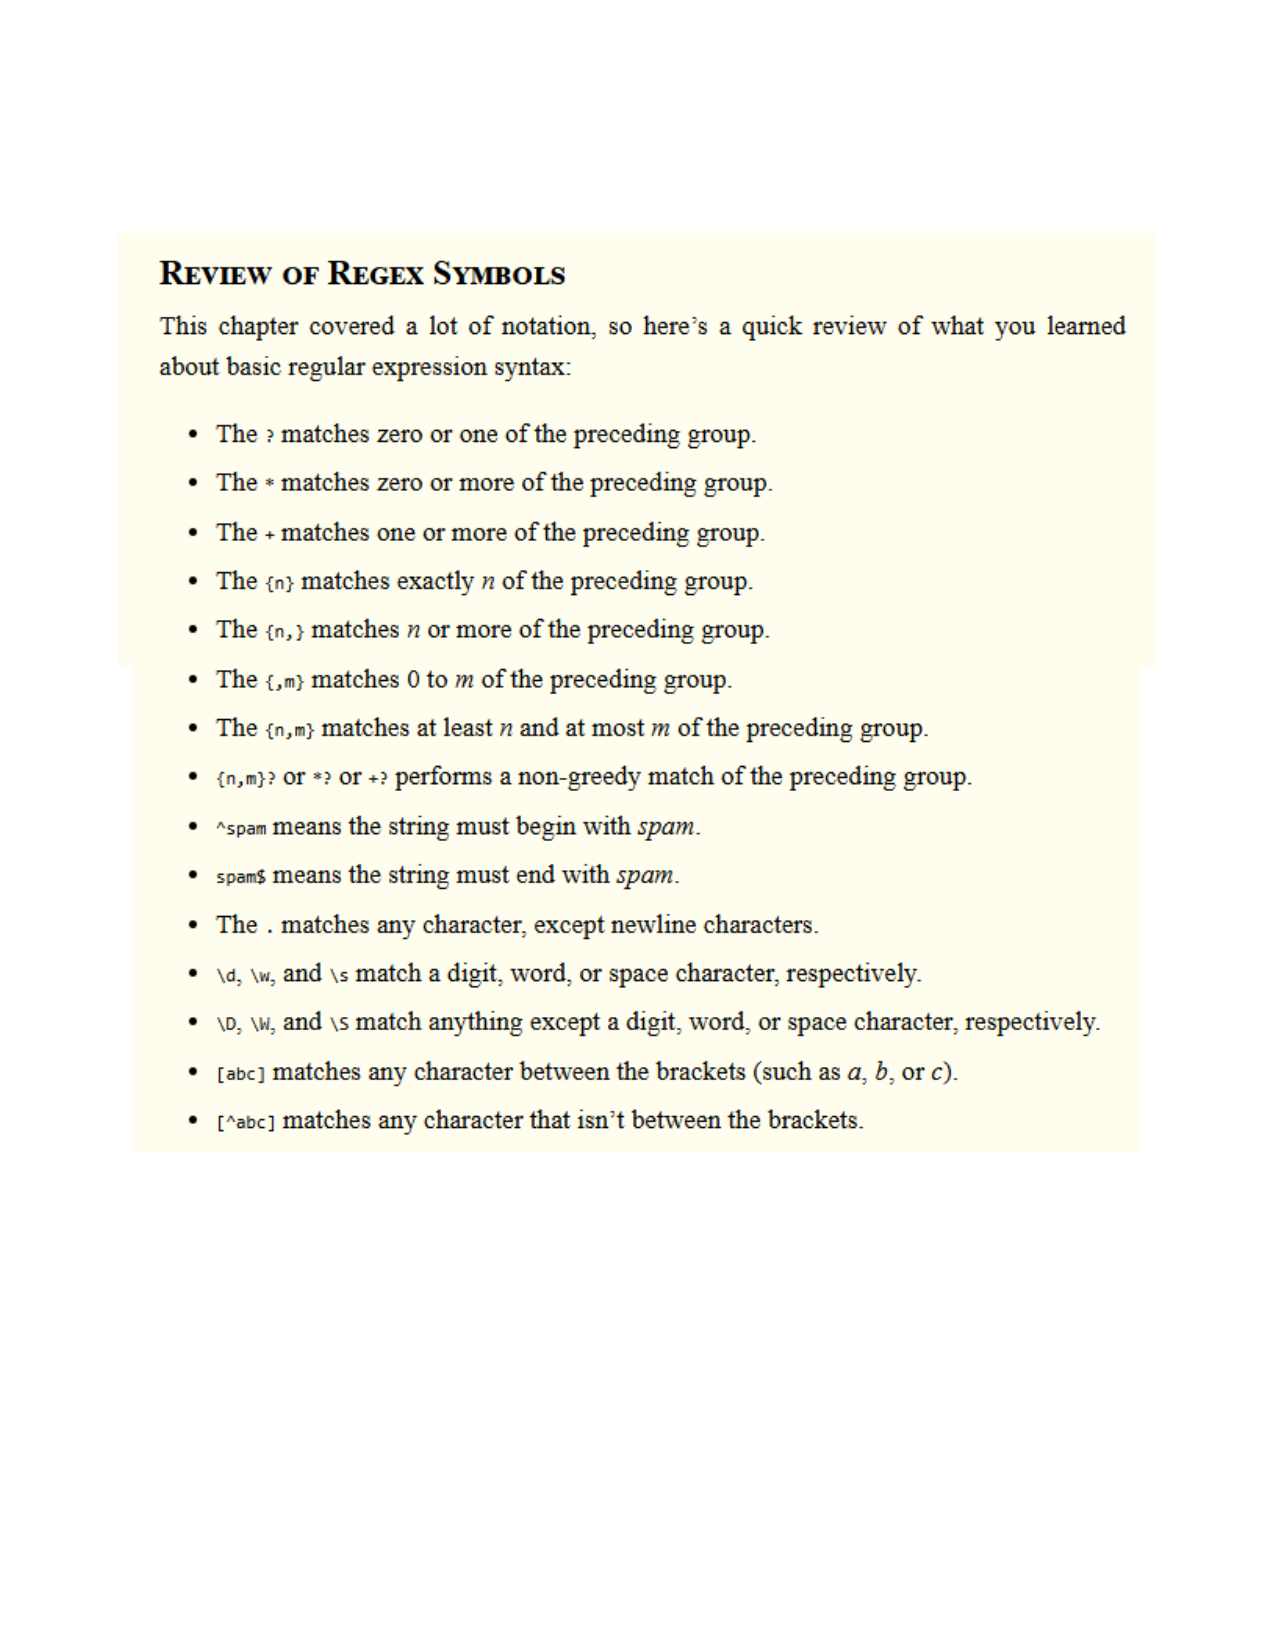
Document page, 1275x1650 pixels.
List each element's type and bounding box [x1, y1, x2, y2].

picture [118, 233, 1157, 1152]
